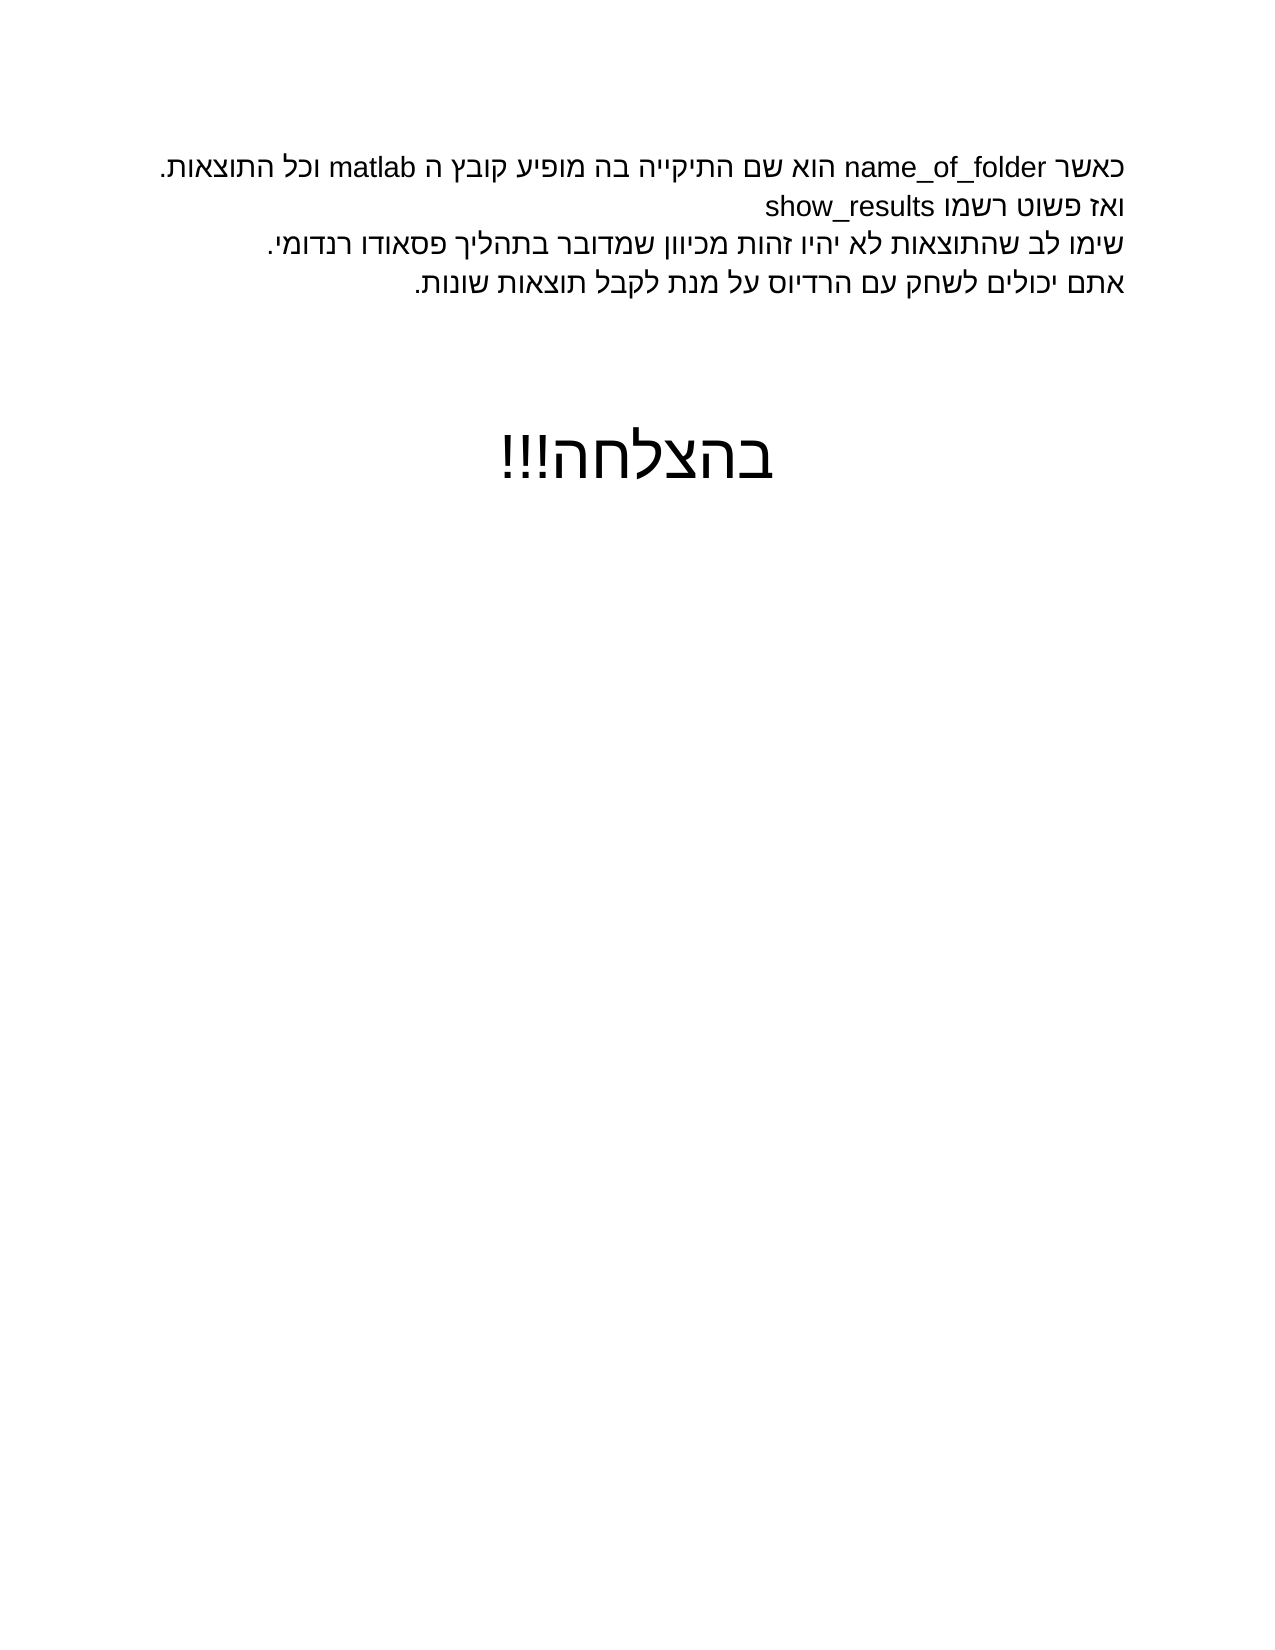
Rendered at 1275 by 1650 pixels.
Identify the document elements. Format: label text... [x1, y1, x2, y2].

text שימו לב שהתוצאות לא יהיו זהות מכיוון שמדובר בתהליך פסאודו רנדומי. [150, 227, 1125, 261]
text בהצלחה!!! [150, 420, 1125, 492]
text אתם יכולים לשחק עם הרדיוס על מנת לקבל תוצאות שונות. [150, 266, 1125, 299]
text כאשר name_of_folder הוא שם התיקייה בה מופיע קובץ ה matlab וכל התוצאות. ואז פשוט רשמו show_results [150, 150, 1125, 222]
